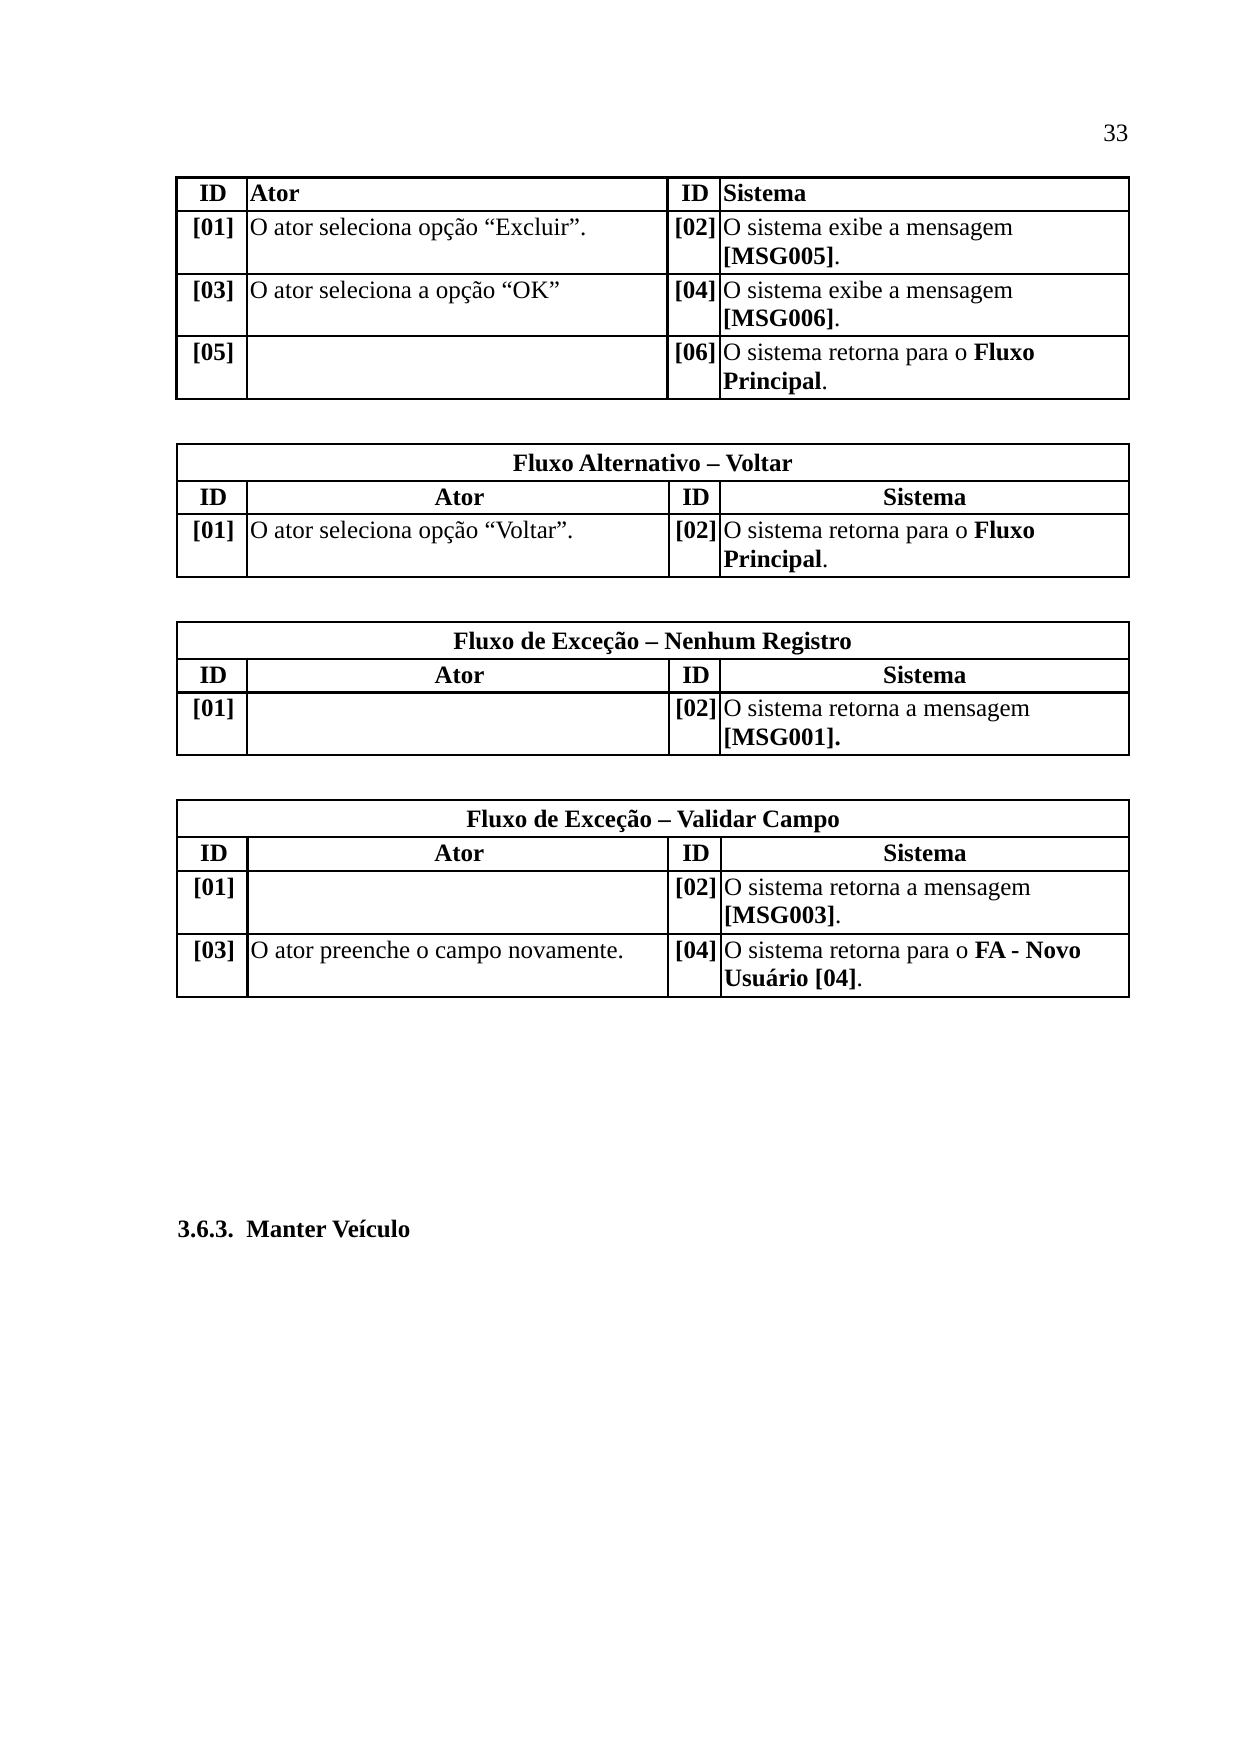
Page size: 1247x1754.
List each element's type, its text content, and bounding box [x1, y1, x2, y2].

table_cell Sistema [722, 838, 1128, 869]
table_cell Ator [248, 660, 668, 691]
table_cell O ator seleciona a opção “OK” [248, 275, 666, 335]
table_cell [01] [178, 872, 246, 933]
table_cell [248, 694, 668, 754]
table_cell O sistema exibe a mensagem [MSG006]. [721, 275, 1128, 335]
table_cell [01] [178, 212, 246, 273]
table_cell ID [669, 179, 719, 210]
table_cell [02] [669, 212, 719, 273]
table_cell Sistema [721, 660, 1128, 691]
subtitle Manter Veículo [177, 1214, 1128, 1242]
table_cell [05] [178, 337, 246, 398]
table_cell O sistema retorna para o Fluxo Principal. [721, 337, 1128, 398]
table_cell O sistema exibe a mensagem [MSG005]. [721, 212, 1128, 273]
table_cell O ator preenche o campo novamente. [249, 935, 667, 996]
table_cell ID [669, 838, 720, 869]
table_cell ID [178, 838, 246, 869]
table_header Fluxo de Exceção – Nenhum Registro [178, 623, 1128, 658]
table_cell O sistema retorna a mensagem [MSG001]. [721, 694, 1128, 754]
table_cell [06] [669, 337, 719, 398]
table_cell Ator [248, 179, 666, 210]
table_cell ID [670, 482, 719, 513]
table_cell [02] [670, 515, 719, 576]
table_cell Ator [249, 838, 667, 869]
table_cell [04] [669, 935, 720, 996]
table_cell [02] [670, 694, 719, 754]
table_header Fluxo Alternativo – Voltar [178, 445, 1128, 479]
table_cell O ator seleciona opção “Excluir”. [248, 212, 666, 273]
table_cell Ator [248, 482, 668, 513]
table_cell ID [178, 179, 246, 210]
table_cell [249, 872, 667, 933]
table_cell O sistema retorna a mensagem [MSG003]. [722, 872, 1128, 933]
table_cell ID [178, 660, 246, 691]
table_cell O sistema retorna para o Fluxo Principal. [721, 515, 1128, 576]
table_cell [248, 337, 666, 398]
table_header Fluxo de Exceção – Validar Campo [178, 801, 1128, 836]
table_cell ID [178, 482, 246, 513]
table_cell [03] [178, 275, 246, 335]
table_cell [04] [669, 275, 719, 335]
table_cell [02] [669, 872, 720, 933]
table_cell [01] [178, 515, 246, 576]
table_cell Sistema [721, 179, 1128, 210]
table_cell Sistema [721, 482, 1128, 513]
table_cell [01] [178, 694, 246, 754]
table_cell ID [670, 660, 719, 691]
table_cell O ator seleciona opção “Voltar”. [248, 515, 668, 576]
table_cell O sistema retorna para o FA - Novo Usuário [04]. [722, 935, 1128, 996]
table_cell [03] [178, 935, 246, 996]
